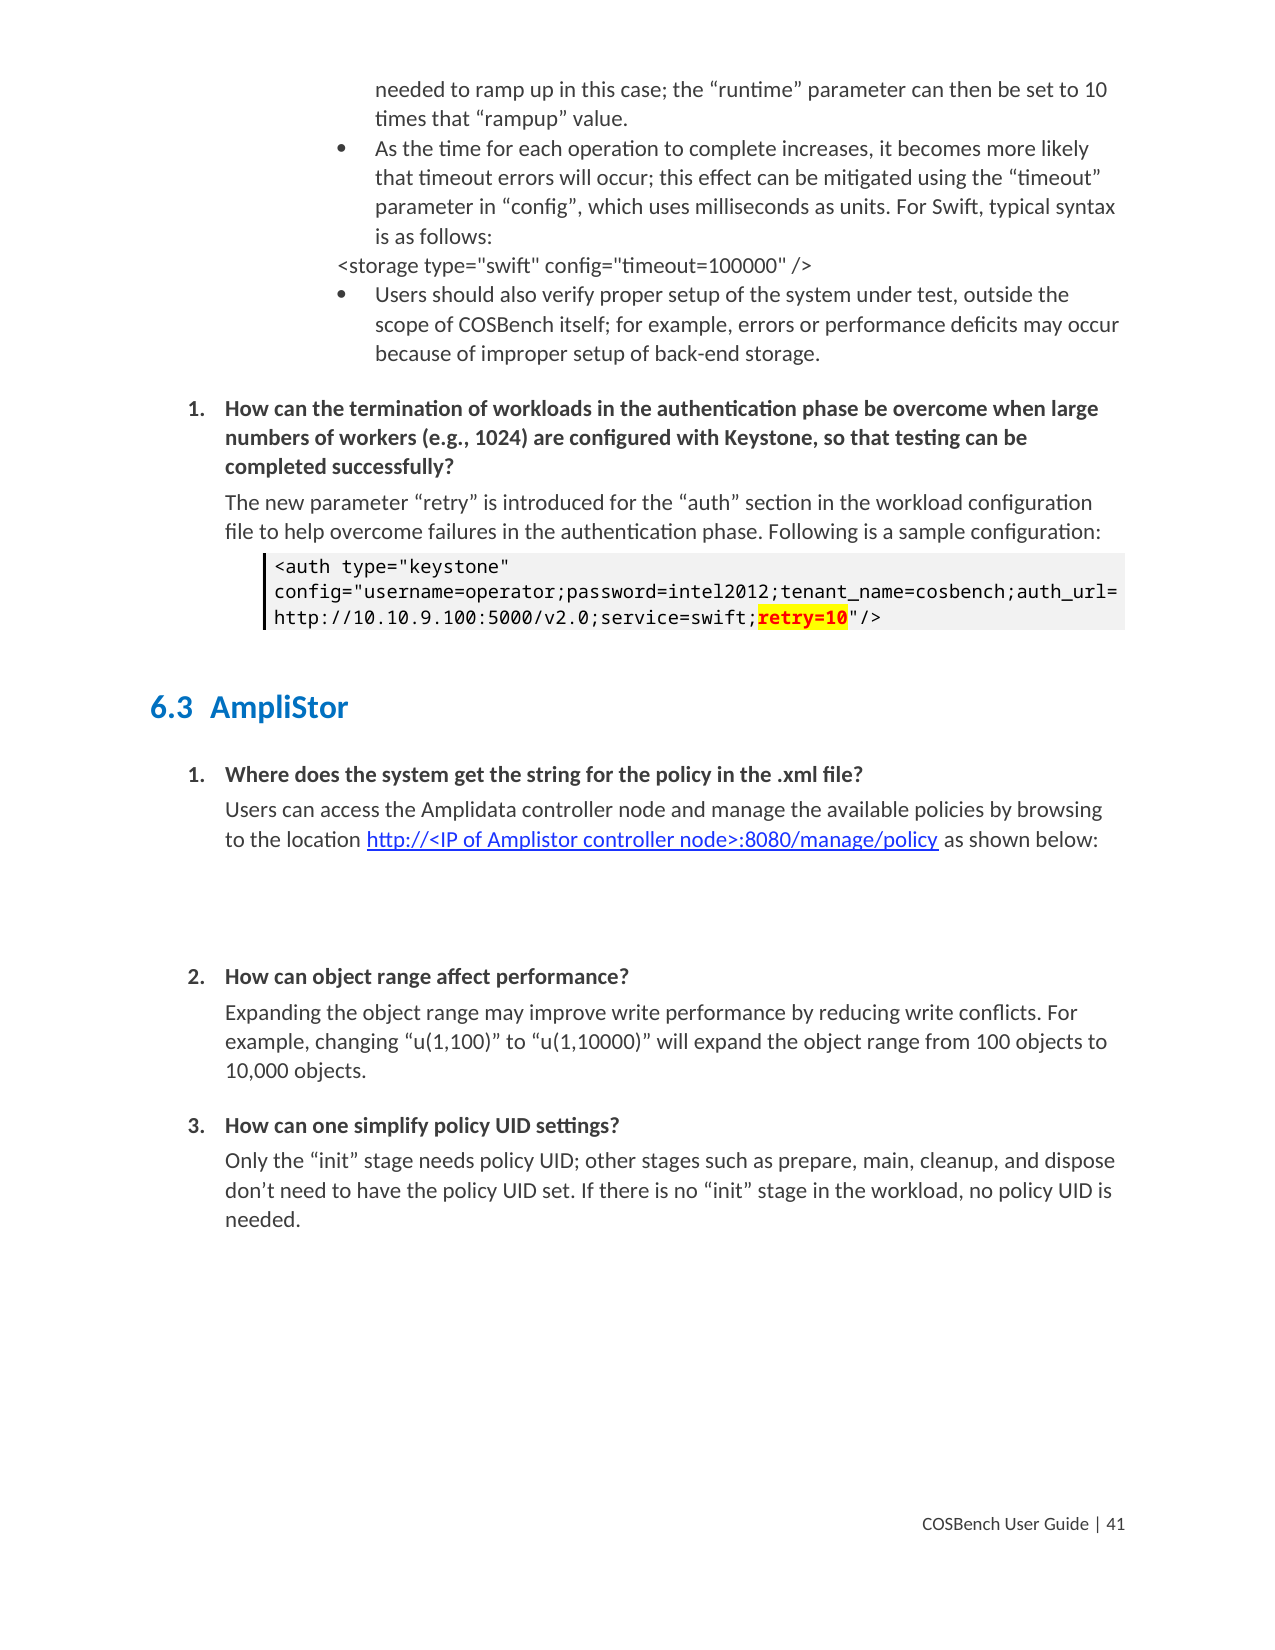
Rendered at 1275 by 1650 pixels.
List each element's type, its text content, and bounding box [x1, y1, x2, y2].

text Only the “init” stage needs policy UID; other stages such as prepare, main, cleanup, and dispose don’t need to have the policy UID set. If there is no “init” stage in the workload, no policy UID is needed. [225, 1146, 1125, 1233]
text Expanding the object range may improve write performance by reducing write conflicts. For example, changing “u(1,100)” to “u(1,10000)” will expand the object range from 100 objects to 10,000 objects. [225, 998, 1125, 1084]
text <storage type="swift" config="timeout=100000" /> [337, 251, 1125, 279]
text The new parameter “retry” is introduced for the “auth” section in the workload configuration file to help overcome failures in the authentication phase. Following is a sample configuration: [225, 488, 1125, 546]
subtitle AmpliStor [150, 686, 1125, 727]
list How can object range affect performance? [187, 962, 1125, 990]
list Where does the system get the string for the policy in the .xml file? [187, 760, 1125, 788]
list needed to ramp up in this case; the “runtime” parameter can then be set to 10 times that “rampup” value. [337, 75, 1125, 132]
text Users can access the Amplidata controller node and manage the available policies by browsing to the location http://<IP of Amplistor controller node>:8080/manage/policy as shown below: [225, 796, 1125, 853]
text <auth type="keystone" config="username=operator;password=intel2012;tenant_name=cosbench;auth_url=http://10.10.9.100:5000/v2.0;service=swift;retry=10"/> [266, 553, 1125, 630]
list Users should also verify proper setup of the system under test, outside the scope of COSBench itself; for example, errors or performance deficits may occur because of improper setup of back-end storage. [337, 281, 1125, 367]
list How can the termination of workloads in the authentication phase be overcome when large numbers of workers (e.g., 1024) are configured with Keystone, so that testing can be completed successfully? [187, 394, 1125, 481]
list As the time for each operation to complete increases, it becomes more likely that timeout errors will occur; this effect can be mitigated using the “timeout” parameter in “config”, which uses milliseconds as units. For Swift, typical syntax is as follows: [337, 134, 1125, 250]
list How can one simplify policy UID settings? [187, 1111, 1125, 1139]
